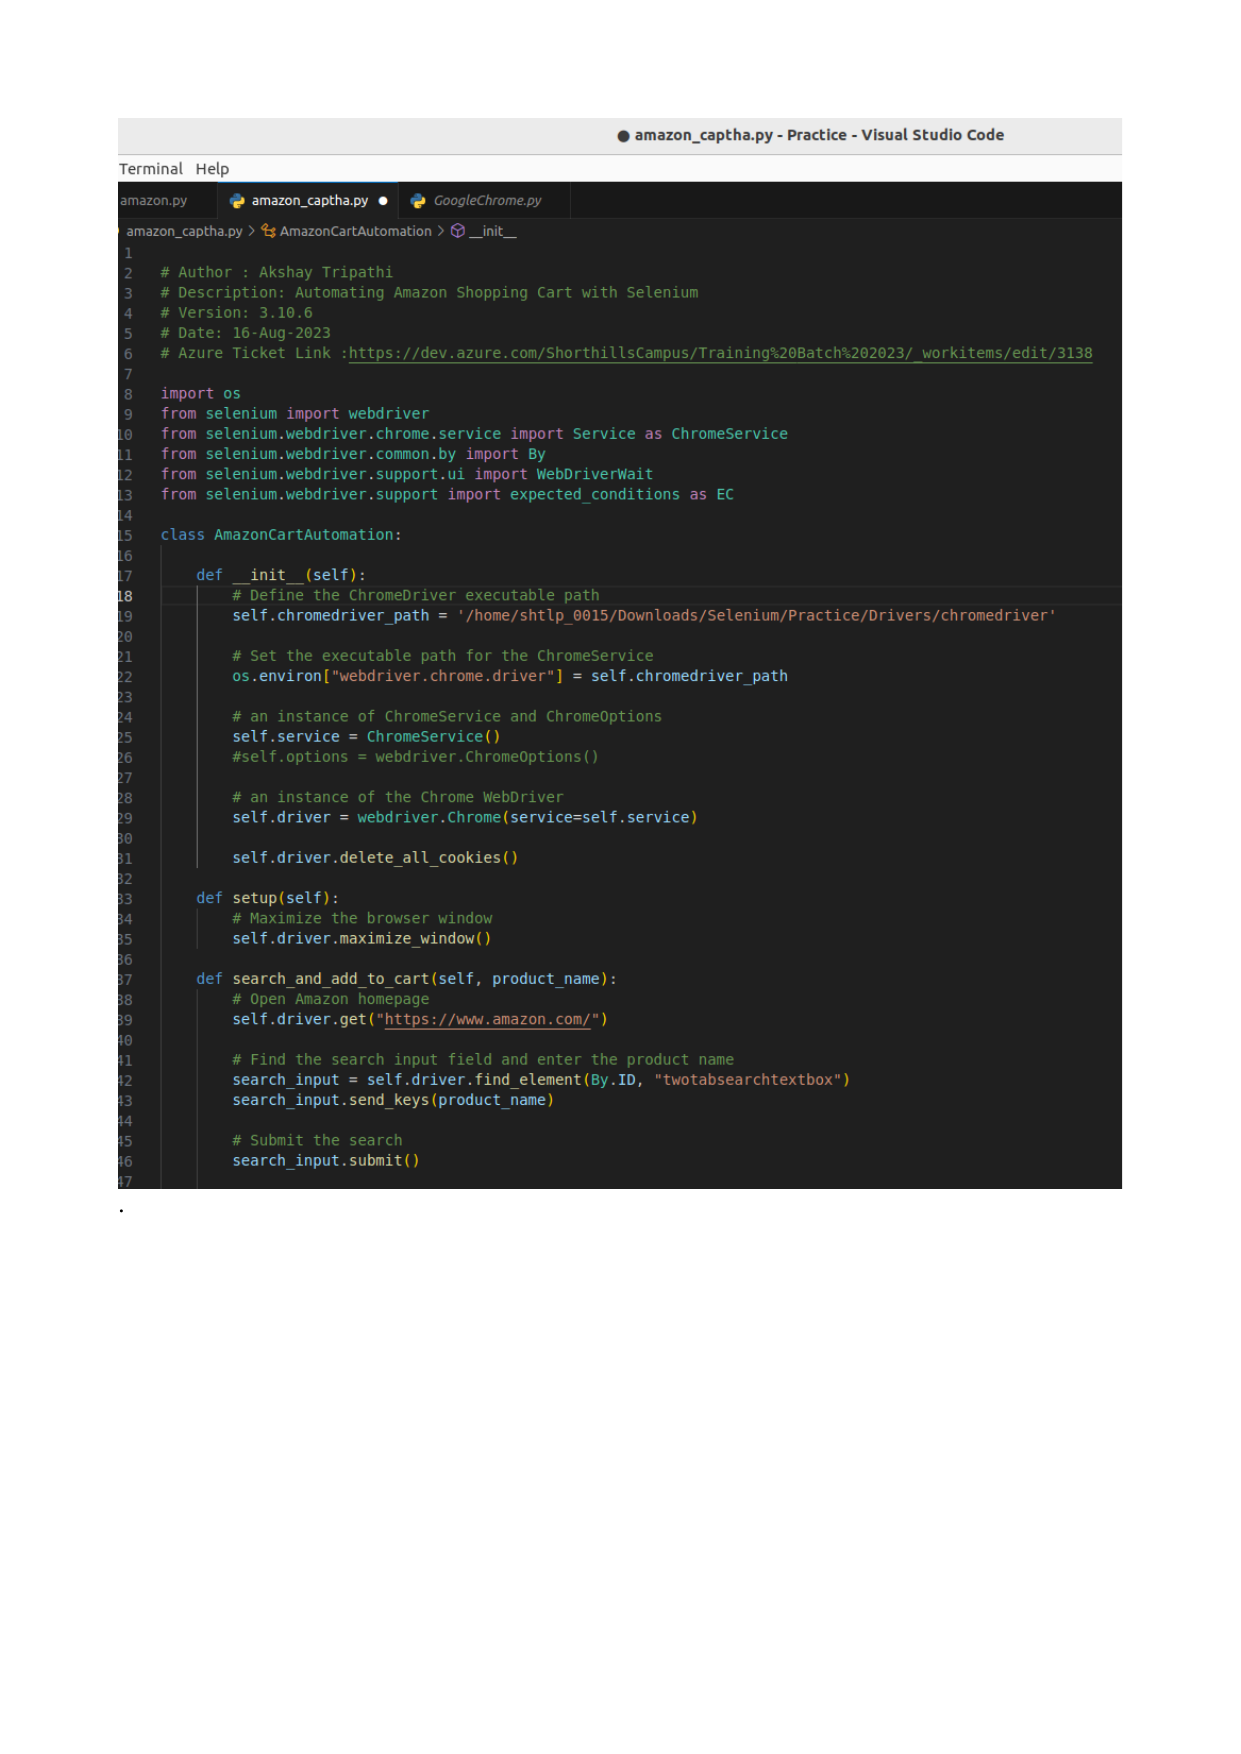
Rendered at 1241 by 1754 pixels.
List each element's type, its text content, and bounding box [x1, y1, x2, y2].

text . [118, 1189, 1122, 1218]
picture [118, 118, 1123, 1189]
